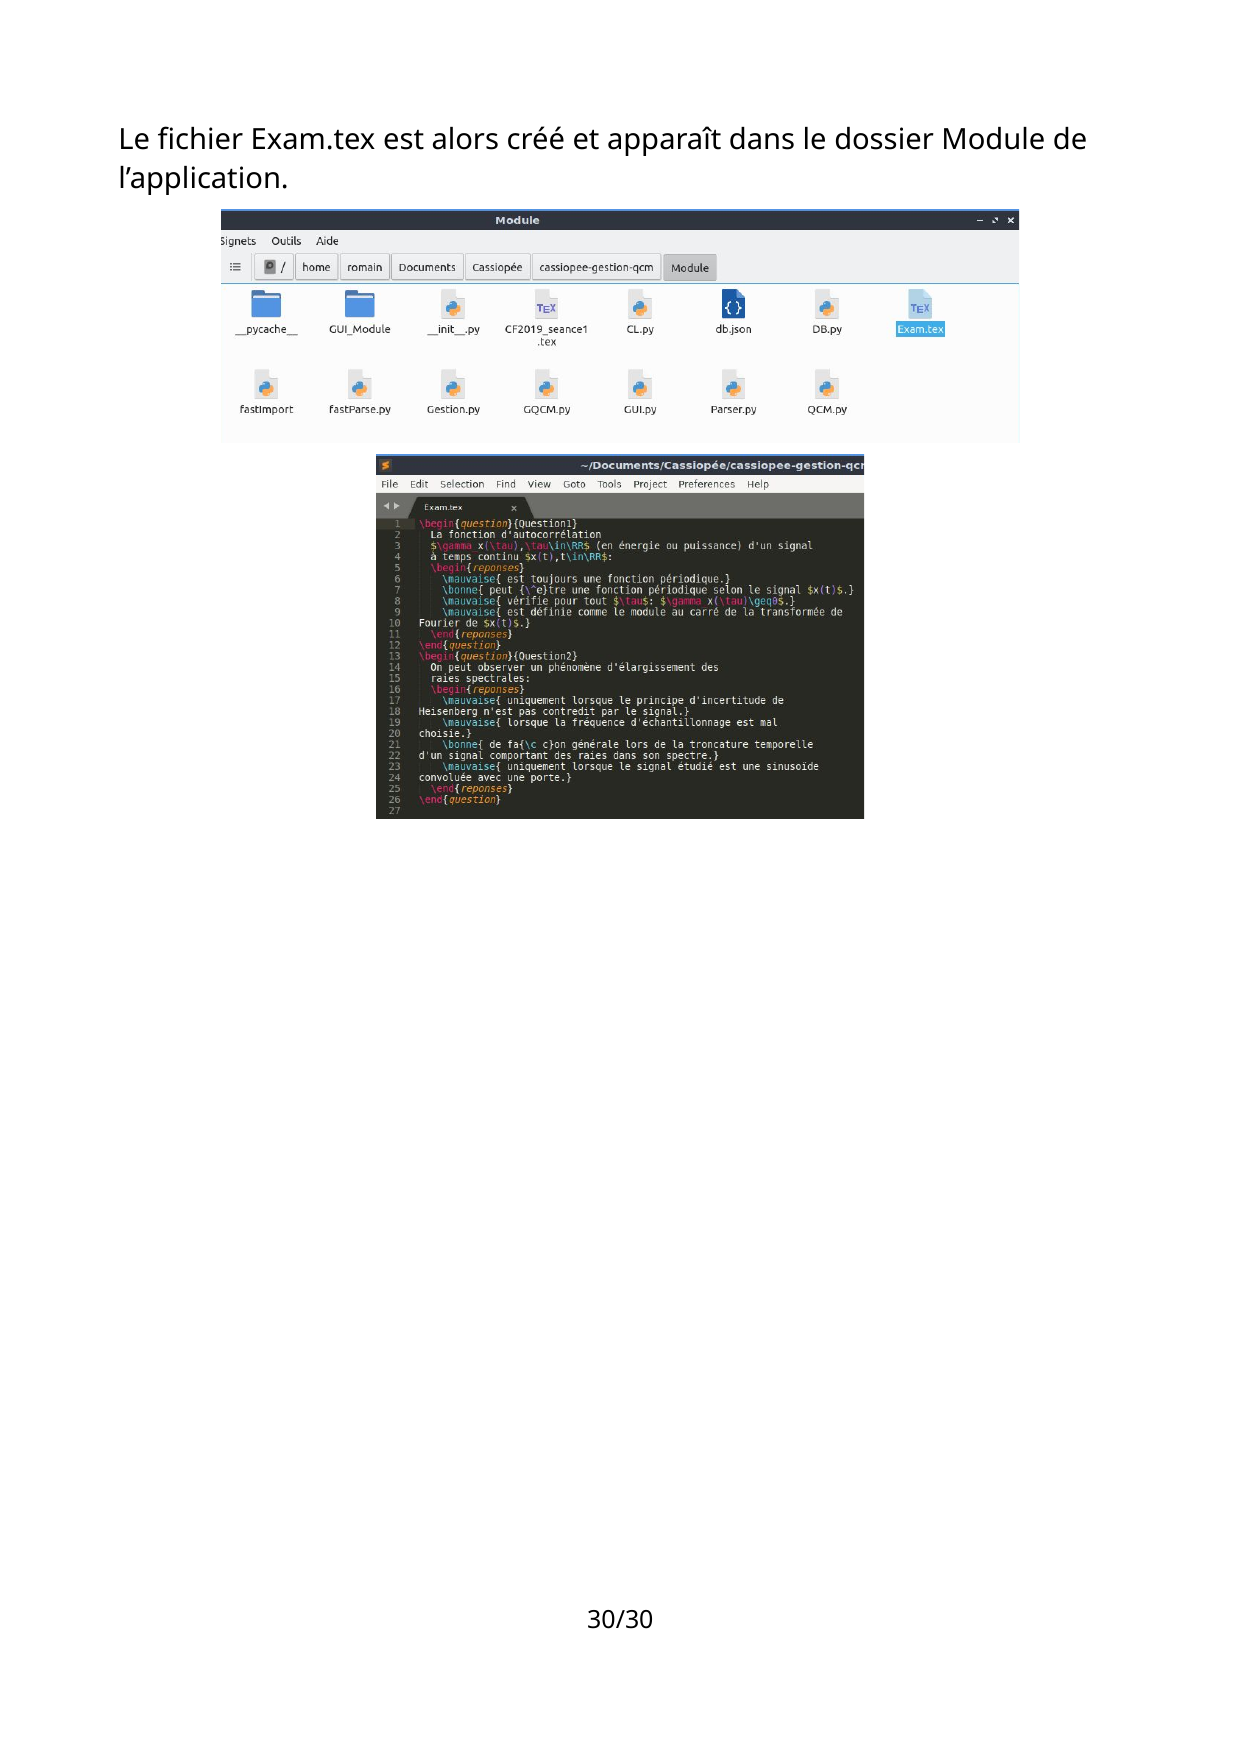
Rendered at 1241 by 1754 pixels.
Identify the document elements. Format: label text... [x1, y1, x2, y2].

text Le fichier Exam.tex est alors créé et apparaît dans le dossier Module de l’application. [118, 118, 1122, 197]
picture [221, 209, 1020, 443]
